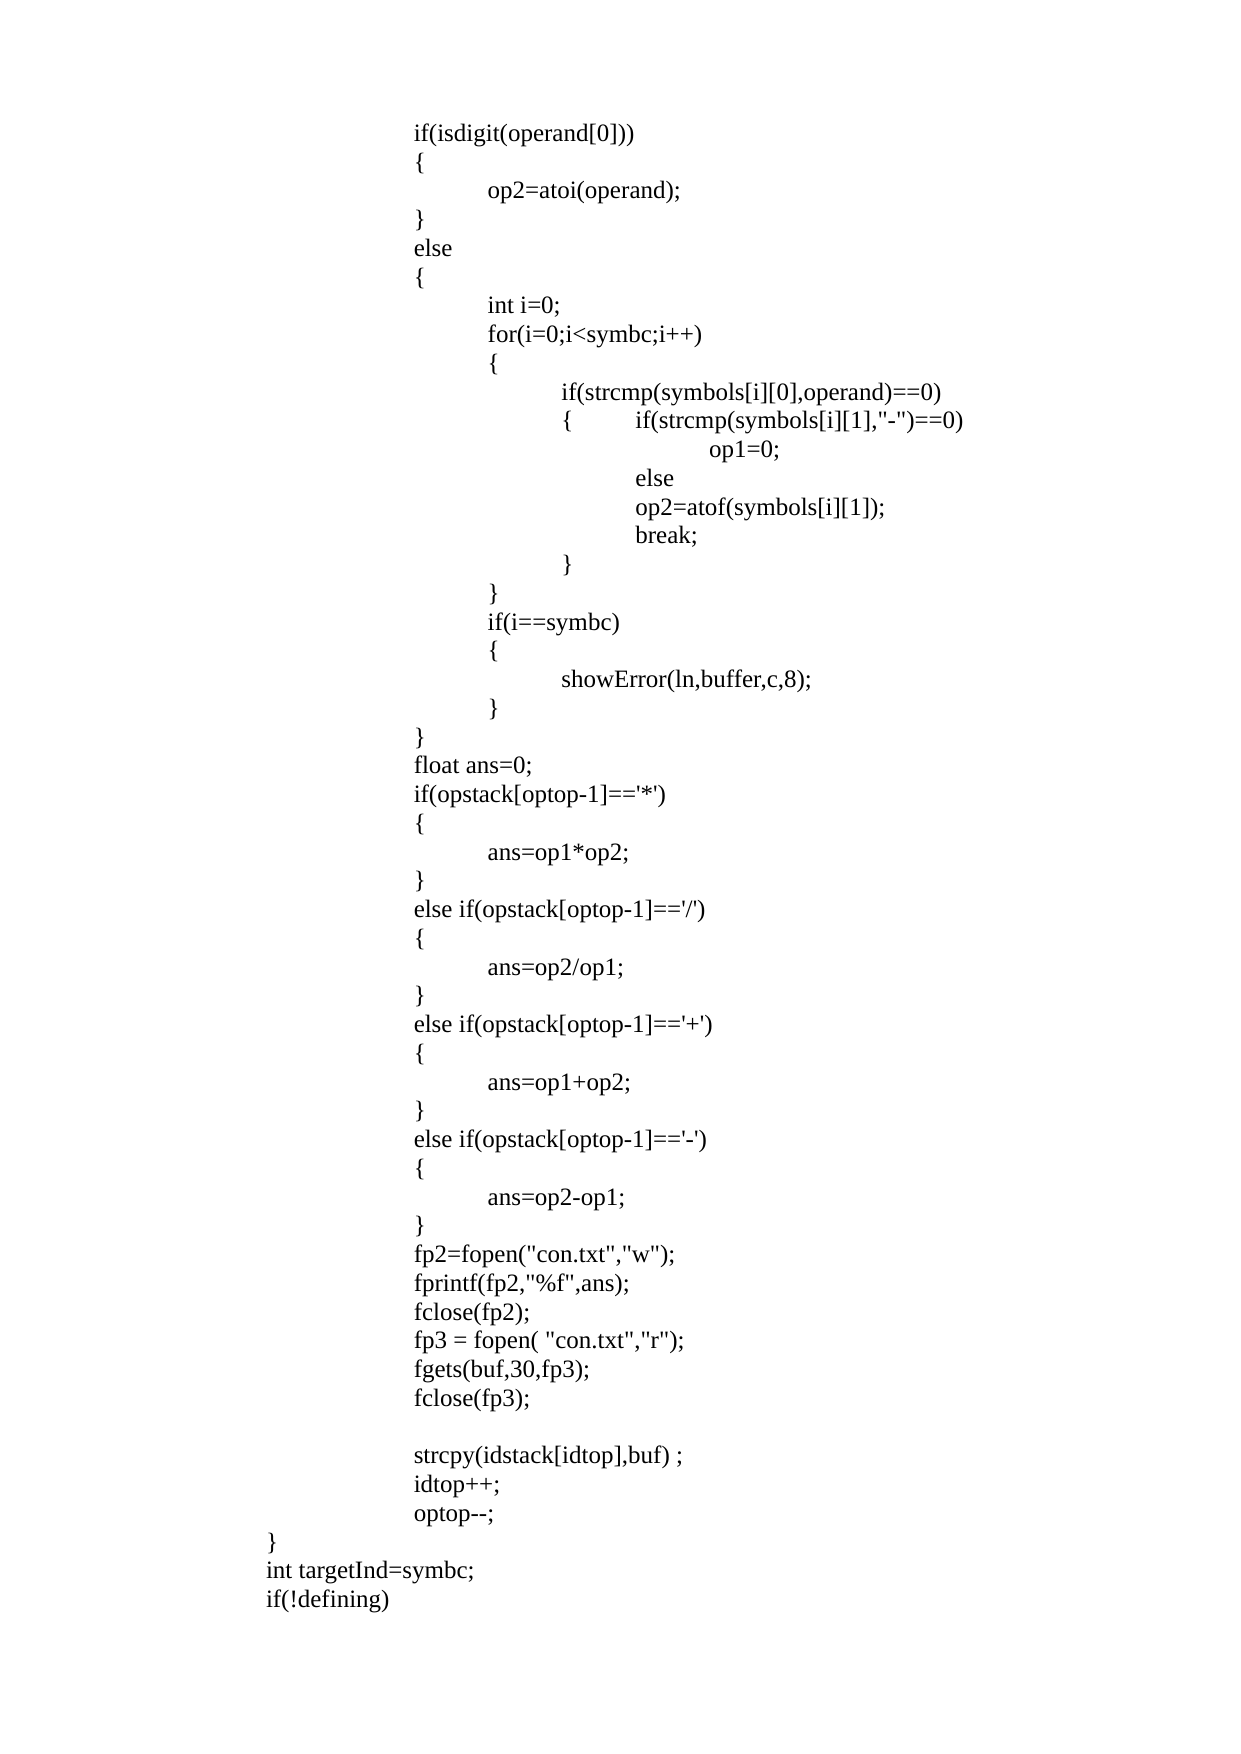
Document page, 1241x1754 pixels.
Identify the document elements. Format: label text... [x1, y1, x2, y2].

text } [118, 1527, 1122, 1556]
text } [118, 549, 1122, 578]
text ans=op1*op2; [118, 837, 1122, 866]
text } [118, 693, 1122, 722]
text optop--; [118, 1498, 1122, 1527]
text } [118, 722, 1122, 751]
text op2=atof(symbols[i][1]); [118, 492, 1122, 521]
text float ans=0; [118, 751, 1122, 779]
text else [118, 233, 1122, 262]
text else [118, 463, 1122, 492]
text } [118, 1211, 1122, 1239]
text int targetInd=symbc; [118, 1556, 1122, 1584]
text showError(ln,buffer,c,8); [118, 664, 1122, 693]
text if(isdigit(operand[0])) [118, 118, 1122, 147]
text { [118, 923, 1122, 952]
text op2=atoi(operand); [118, 176, 1122, 204]
text { [118, 348, 1122, 377]
text if(opstack[optop-1]=='*') [118, 779, 1122, 808]
text if(!defining) [118, 1584, 1122, 1613]
text { [118, 808, 1122, 837]
text { [118, 1038, 1122, 1067]
text ans=op2-op1; [118, 1182, 1122, 1211]
text } [118, 866, 1122, 894]
text fprintf(fp2,"%f",ans); [118, 1268, 1122, 1297]
text else if(opstack[optop-1]=='-') [118, 1124, 1122, 1153]
text idtop++; [118, 1469, 1122, 1498]
text if(strcmp(symbols[i][0],operand)==0) [118, 377, 1122, 406]
text if(i==symbc) [118, 607, 1122, 636]
text { [118, 1153, 1122, 1182]
text else if(opstack[optop-1]=='+') [118, 1009, 1122, 1038]
text ans=op2/op1; [118, 952, 1122, 981]
text ans=op1+op2; [118, 1067, 1122, 1096]
text int i=0; [118, 291, 1122, 319]
text fgets(buf,30,fp3); [118, 1354, 1122, 1383]
text fclose(fp3); [118, 1383, 1122, 1412]
text fp3 = fopen( "con.txt","r"); [118, 1326, 1122, 1354]
text } [118, 578, 1122, 607]
text for(i=0;i<symbc;i++) [118, 319, 1122, 348]
text op1=0; [118, 434, 1122, 463]
text strcpy(idstack[idtop],buf) ; [118, 1441, 1122, 1469]
text { [118, 636, 1122, 664]
text { [118, 262, 1122, 291]
text } [118, 204, 1122, 233]
text else if(opstack[optop-1]=='/') [118, 894, 1122, 923]
text { [118, 147, 1122, 176]
text } [118, 981, 1122, 1009]
text fp2=fopen("con.txt","w"); [118, 1239, 1122, 1268]
text fclose(fp2); [118, 1297, 1122, 1326]
text } [118, 1096, 1122, 1124]
text break; [118, 521, 1122, 549]
text { if(strcmp(symbols[i][1],"-")==0) [118, 406, 1122, 434]
